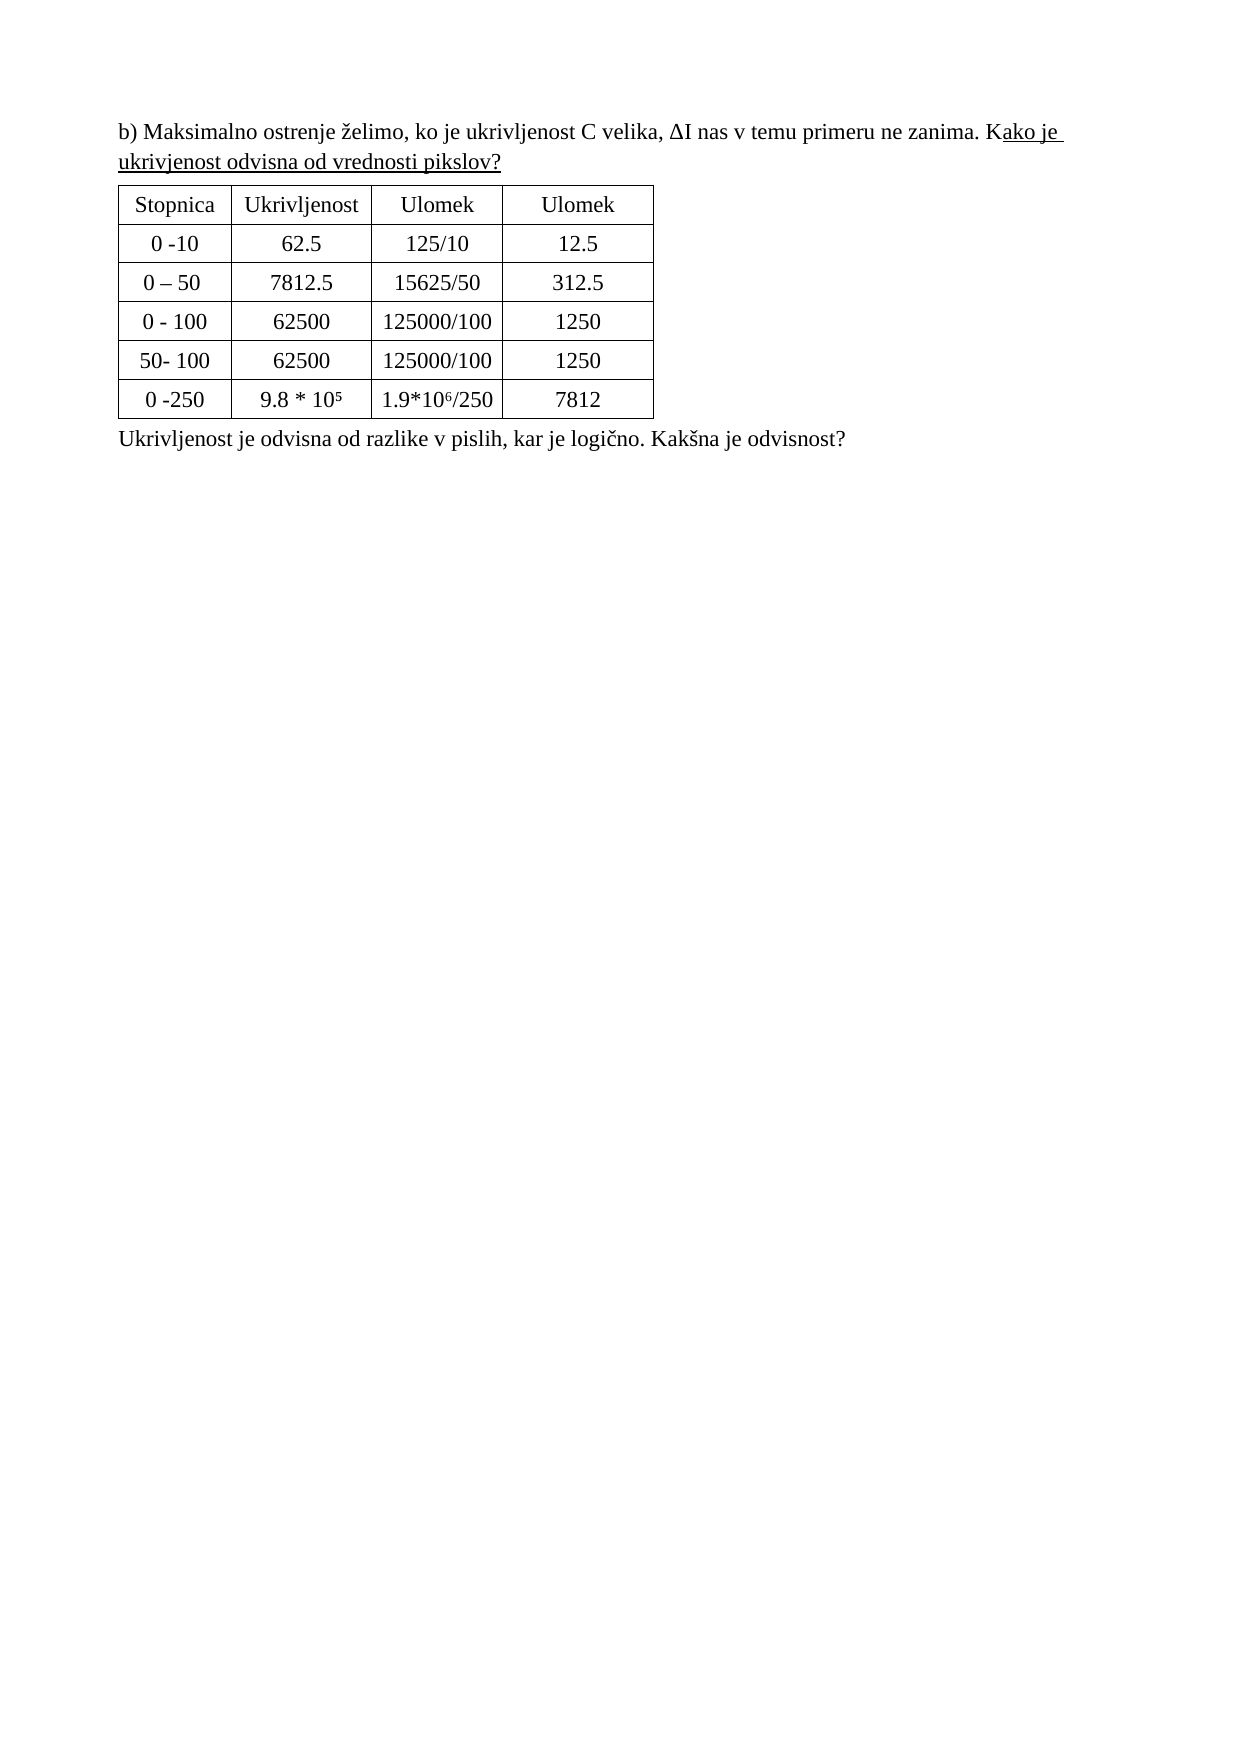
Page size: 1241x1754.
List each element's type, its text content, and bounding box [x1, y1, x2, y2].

table_cell 7812.5 [232, 263, 371, 301]
table_cell 7812 [503, 380, 653, 418]
table_cell 15625/50 [372, 263, 502, 301]
table_header Ulomek [372, 186, 502, 223]
table_cell 125000/100 [372, 302, 502, 340]
text b) Maksimalno ostrenje želimo, ko je ukrivljenost C velika, ∆I nas v temu primeru ne zanima. Kako je ukrivjenost odvisna od vrednosti pikslov? [118, 118, 1122, 175]
table_cell 50- 100 [119, 341, 231, 379]
table_cell 1250 [503, 302, 653, 340]
table_cell 0 – 50 [119, 263, 231, 301]
table_header Stopnica [119, 186, 231, 223]
table_cell 62500 [232, 302, 371, 340]
table_header Ulomek [503, 186, 653, 223]
text Ukrivljenost je odvisna od razlike v pislih, kar je logično. Kakšna je odvisnost? [118, 425, 1122, 451]
table_cell 0 - 100 [119, 302, 231, 340]
table_cell 312.5 [503, 263, 653, 301]
table_cell 125000/100 [372, 341, 502, 379]
table_header Ukrivljenost [232, 186, 371, 223]
table_cell 125/10 [372, 225, 502, 262]
table_cell 0 -250 [119, 380, 231, 418]
table_cell 0 -10 [119, 225, 231, 262]
table_cell 12.5 [503, 225, 653, 262]
table_cell 62500 [232, 341, 371, 379]
table_cell 9.8 * 10⁵ [232, 380, 371, 418]
table_cell 1.9*10⁶/250 [372, 380, 502, 418]
table_cell 1250 [503, 341, 653, 379]
table_cell 62.5 [232, 225, 371, 262]
